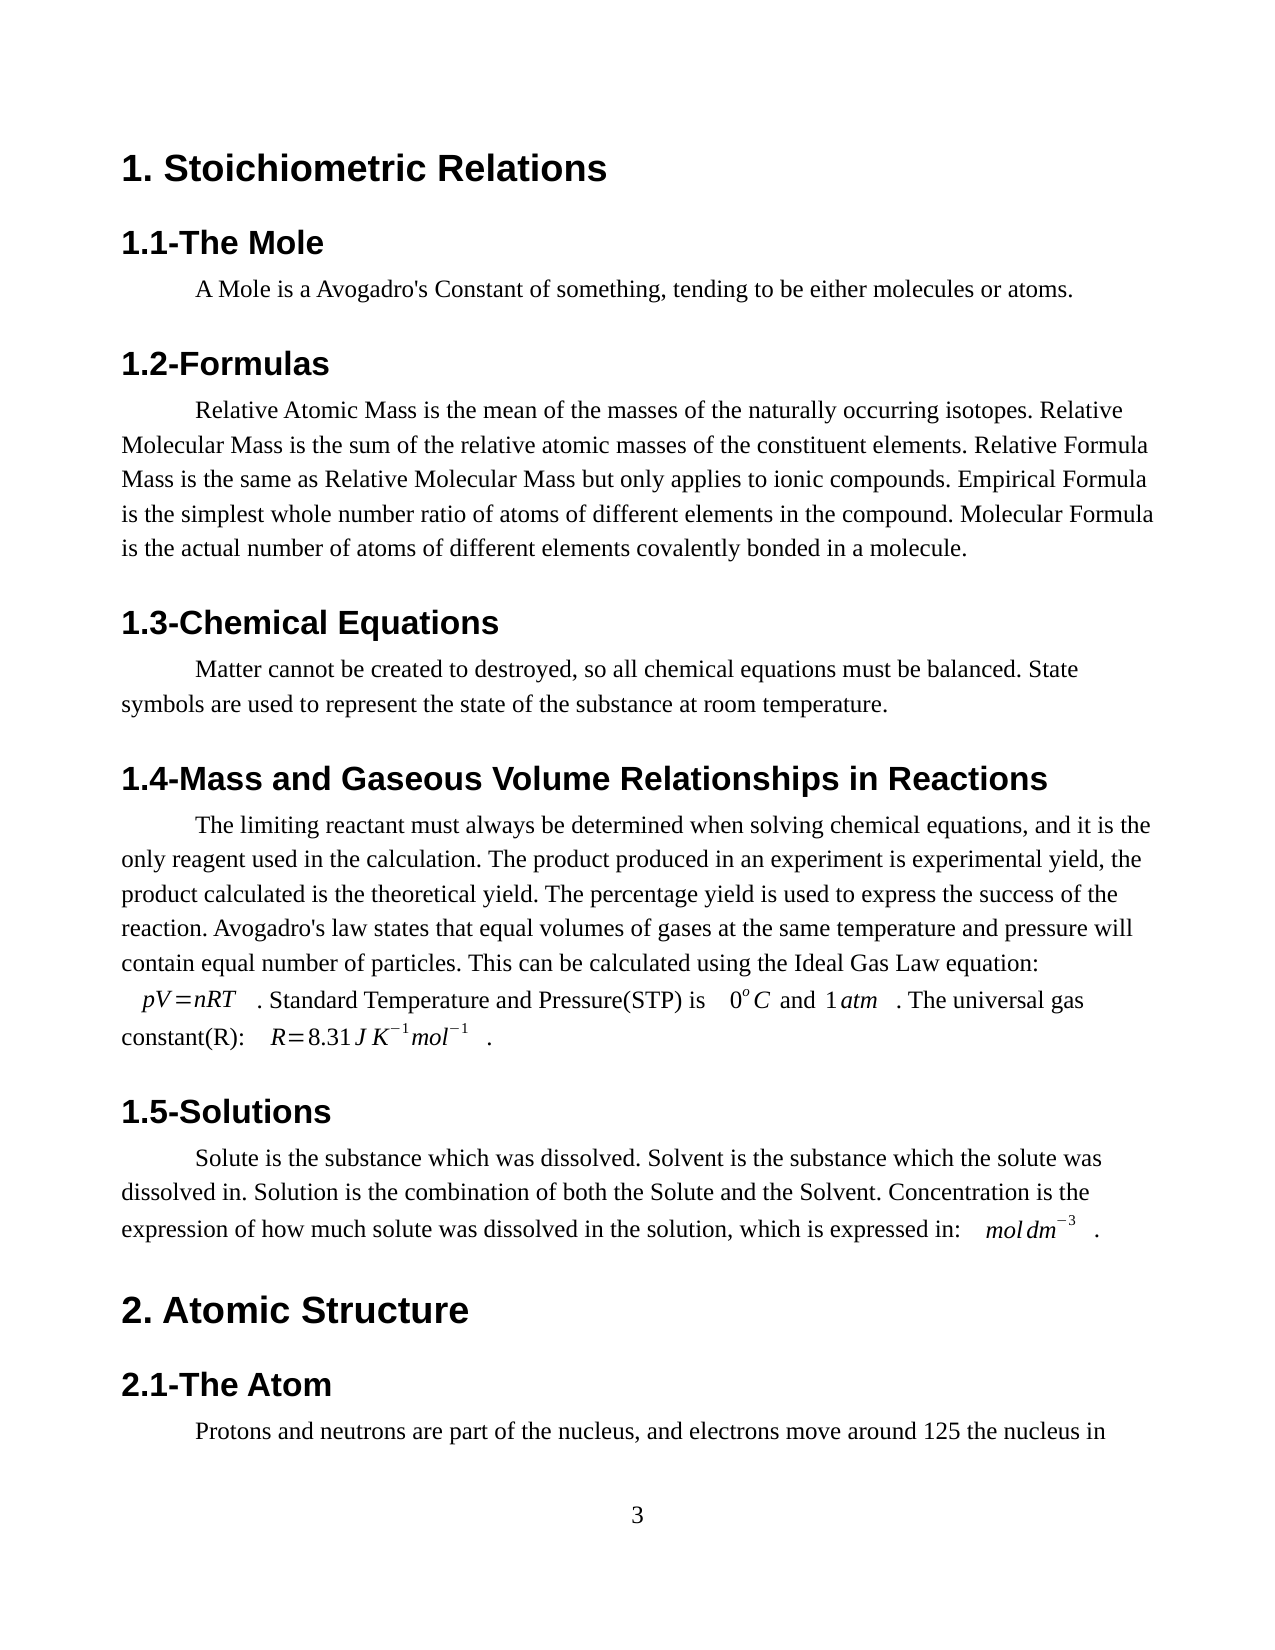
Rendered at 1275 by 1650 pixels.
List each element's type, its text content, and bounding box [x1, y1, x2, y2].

text Matter cannot be created to destroyed, so all chemical equations must be balanced. State symbols are used to represent the state of the substance at room temperature. [121, 654, 1154, 717]
subtitle 1.2-Formulas [121, 344, 1154, 383]
text The limiting reactant must always be determined when solving chemical equations, and it is the only reagent used in the calculation. The product produced in an experiment is experimental yield, the product calculated is the theoretical yield. The percentage yield is used to express the success of the reaction. Avogadro's law states that equal volumes of gases at the same temperature and pressure will contain equal number of particles. This can be calculated using the Ideal Gas Law equation: . Standard Temperature and Pressure(STP) is . The universal gas constant(R): . [121, 810, 1154, 1050]
subtitle 1.5-Solutions [121, 1092, 1154, 1130]
subtitle 1.1-The Mole [121, 223, 1154, 262]
text A Mole is a Avogadro's Constant of something, tending to be either molecules or atoms. [121, 274, 1154, 303]
text Relative Atomic Mass is the mean of the masses of the naturally occurring isotopes. Relative Molecular Mass is the sum of the relative atomic masses of the constituent elements. Relative Formula Mass is the same as Relative Molecular Mass but only applies to ionic compounds. Empirical Formula is the simplest whole number ratio of atoms of different elements in the compound. Molecular Formula is the actual number of atoms of different elements covalently bonded in a molecule. [121, 395, 1154, 562]
subtitle 1.3-Chemical Equations [121, 603, 1154, 642]
subtitle 2.1-The Atom [121, 1365, 1154, 1404]
subtitle 1.4-Mass and Gaseous Volume Relationships in Reactions [121, 759, 1154, 797]
text Solute is the substance which was dissolved. Solvent is the substance which the solute was dissolved in. Solution is the combination of both the Solute and the Solvent. Concentration is the expression of how much solute was dissolved in the solution, which is expressed in: . [121, 1143, 1154, 1243]
subtitle 2. Atomic Structure [121, 1288, 1154, 1332]
subtitle 1. Stoichiometric Relations [121, 146, 1154, 190]
text Protons and neutrons are part of the nucleus, and electrons move around 125 the nucleus in [121, 1416, 1154, 1445]
